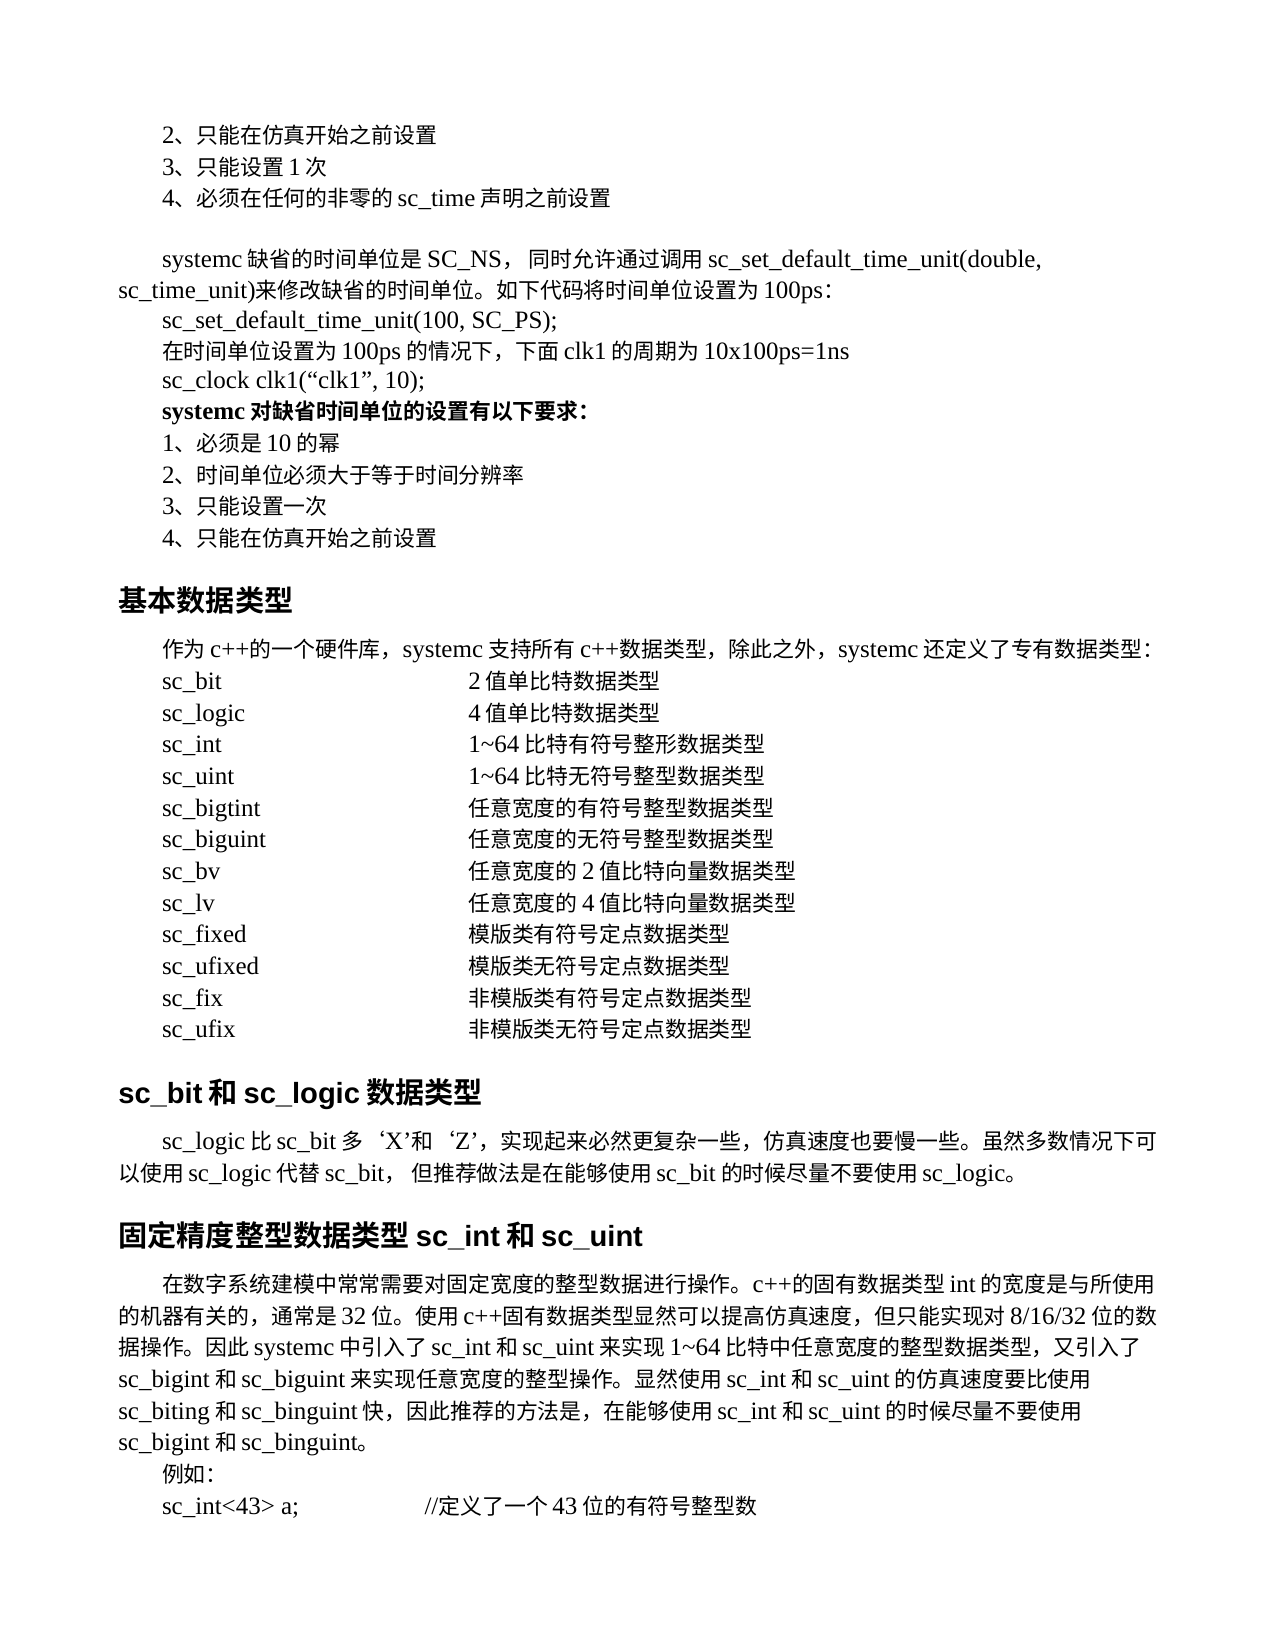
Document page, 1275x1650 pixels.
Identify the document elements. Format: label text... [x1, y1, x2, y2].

text 3、只能设置一次 [118, 489, 1157, 521]
text sc_bigtint 任意宽度的有符号整型数据类型 [118, 791, 1157, 822]
text 2、只能在仿真开始之前设置 [118, 118, 1157, 150]
text sc_ufix 非模版类无符号定点数据类型 [118, 1012, 1157, 1044]
text sc_logic 4值单比特数据类型 [118, 696, 1157, 727]
text sc_bv 任意宽度的2值比特向量数据类型 [118, 854, 1157, 886]
text 在数字系统建模中常常需要对固定宽度的整型数据进行操作。c++的固有数据类型int的宽度是与所使用的机器有关的，通常是32位。使用c++固有数据类型显然可以提高仿真速度，但只能实现对8/16/32位的数据操作。因此systemc中引入了sc_int和sc_uint来实现1~64比特中任意宽度的整型数据类型，又引入了sc_bigint和sc_biguint来实现任意宽度的整型操作。显然使用sc_int和sc_uint的仿真速度要比使用sc_biting和sc_binguint快，因此推荐的方法是，在能够使用sc_int和sc_uint的时候尽量不要使用sc_bigint和sc_binguint。 [118, 1267, 1157, 1457]
text sc_int 1~64比特有符号整形数据类型 [118, 727, 1157, 759]
text sc_biguint 任意宽度的无符号整型数据类型 [118, 822, 1157, 854]
text sc_fix 非模版类有符号定点数据类型 [118, 981, 1157, 1012]
text sc_int<43> a; //定义了一个43位的有符号整型数 [118, 1489, 1157, 1520]
text systemc缺省的时间单位是SC_NS， 同时允许通过调用sc_set_default_time_unit(double, sc_time_unit)来修改缺省的时间单位。如下代码将时间单位设置为100ps： [118, 242, 1157, 305]
text sc_clock clk1(“clk1”, 10); [118, 366, 1157, 394]
text 例如： [118, 1457, 1157, 1489]
text systemc对缺省时间单位的设置有以下要求： [118, 394, 1157, 426]
text sc_bit 2值单比特数据类型 [118, 664, 1157, 696]
text 作为c++的一个硬件库，systemc支持所有c++数据类型，除此之外，systemc还定义了专有数据类型： [118, 632, 1157, 664]
text sc_logic比sc_bit多‘X’和‘Z’，实现起来必然更复杂一些，仿真速度也要慢一些。虽然多数情况下可以使用sc_logic代替sc_bit， 但推荐做法是在能够使用sc_bit的时候尽量不要使用sc_logic。 [118, 1124, 1157, 1187]
text sc_fixed 模版类有符号定点数据类型 [118, 917, 1157, 949]
text sc_lv 任意宽度的4值比特向量数据类型 [118, 886, 1157, 917]
text 1、必须是10的幂 [118, 426, 1157, 458]
text sc_set_default_time_unit(100, SC_PS); [118, 305, 1157, 334]
text 2、时间单位必须大于等于时间分辨率 [118, 458, 1157, 489]
text 在时间单位设置为100ps的情况下，下面clk1的周期为10x100ps=1ns [118, 334, 1157, 366]
subtitle 固定精度整型数据类型sc_int和sc_uint [118, 1212, 1157, 1254]
text sc_uint 1~64比特无符号整型数据类型 [118, 759, 1157, 791]
text sc_ufixed 模版类无符号定点数据类型 [118, 949, 1157, 981]
subtitle 基本数据类型 [118, 578, 1157, 620]
subtitle sc_bit和sc_logic数据类型 [118, 1069, 1157, 1111]
text 3、只能设置1次 [118, 150, 1157, 181]
text 4、必须在任何的非零的sc_time声明之前设置 [118, 181, 1157, 213]
text 4、只能在仿真开始之前设置 [118, 521, 1157, 553]
